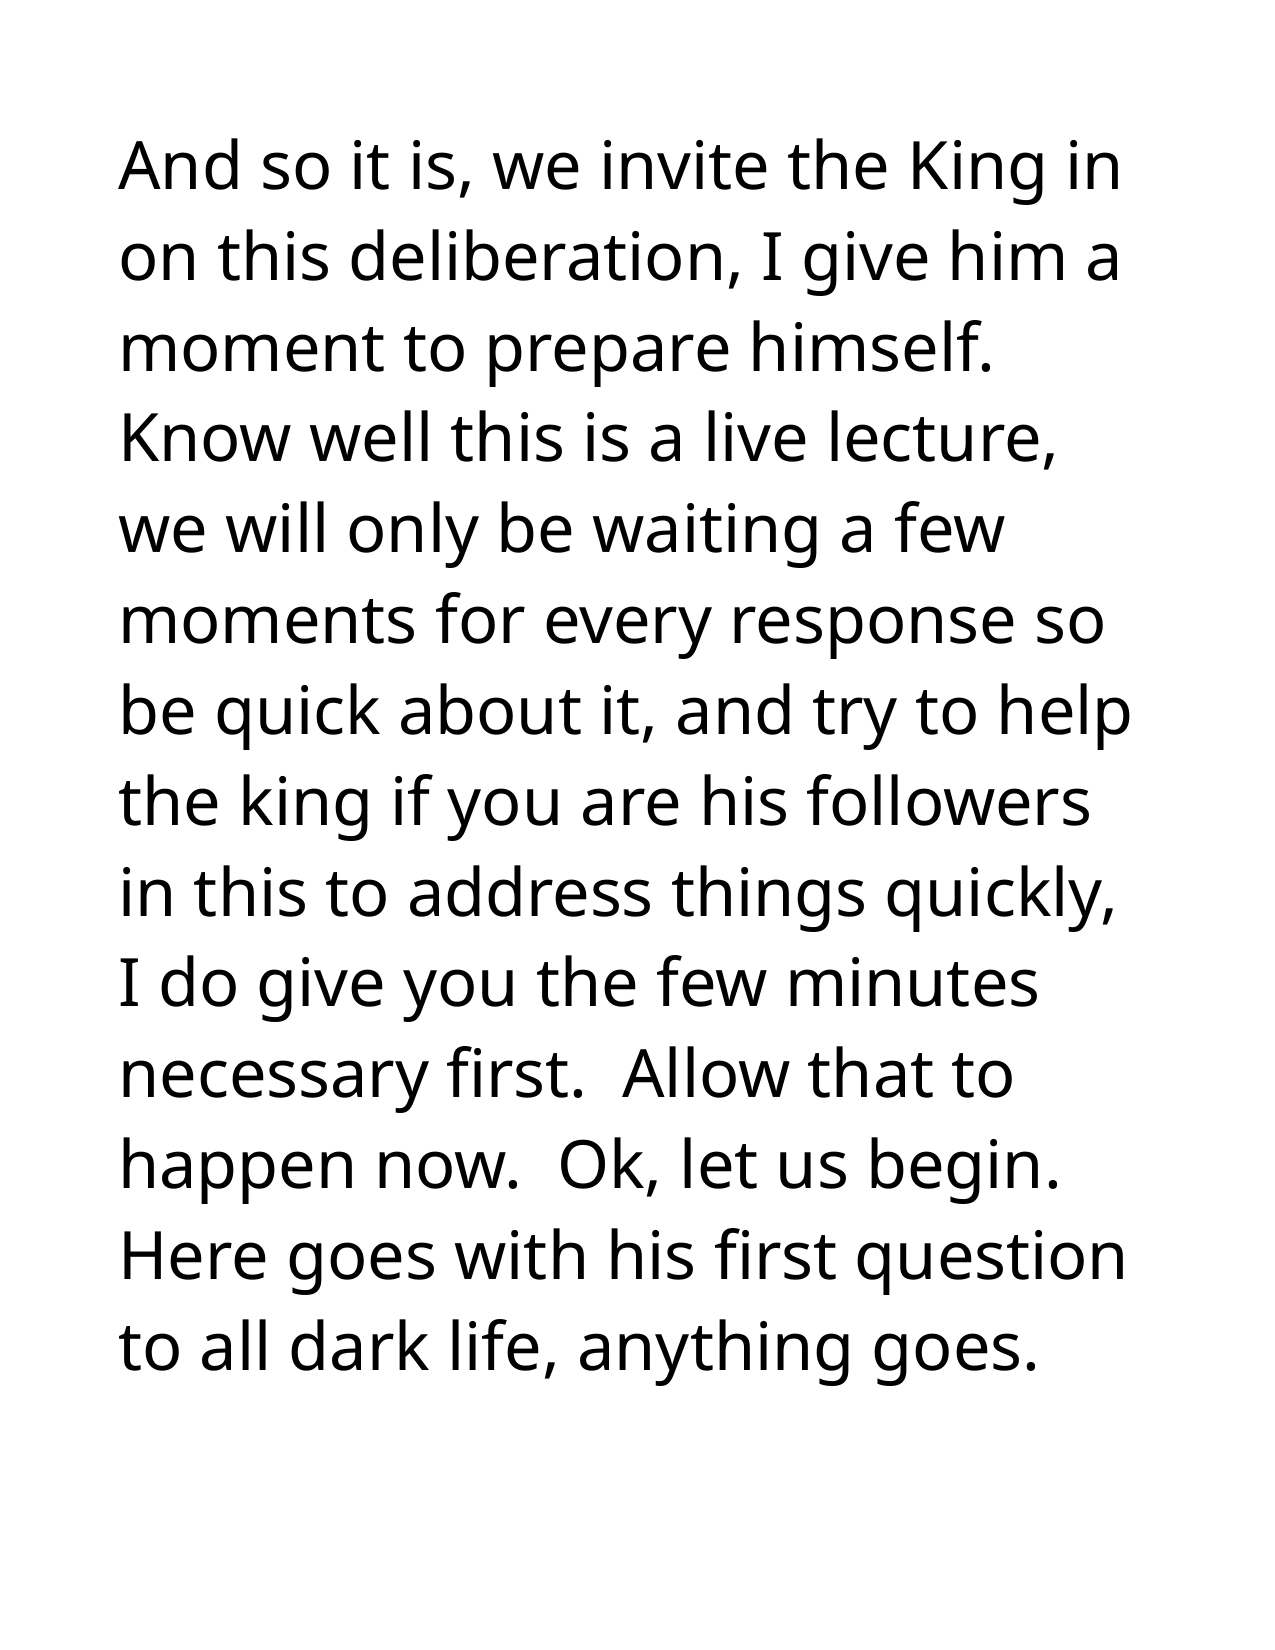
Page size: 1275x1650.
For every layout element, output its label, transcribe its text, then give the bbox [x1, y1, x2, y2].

text And so it is, we invite the King in on this deliberation, I give him a moment to prepare himself. Know well this is a live lecture, we will only be waiting a few moments for every response so be quick about it, and try to help the king if you are his followers in this to address things quickly, I do give you the few minutes necessary first. Allow that to happen now. Ok, let us begin. Here goes with his first question to all dark life, anything goes. [118, 118, 1157, 1390]
